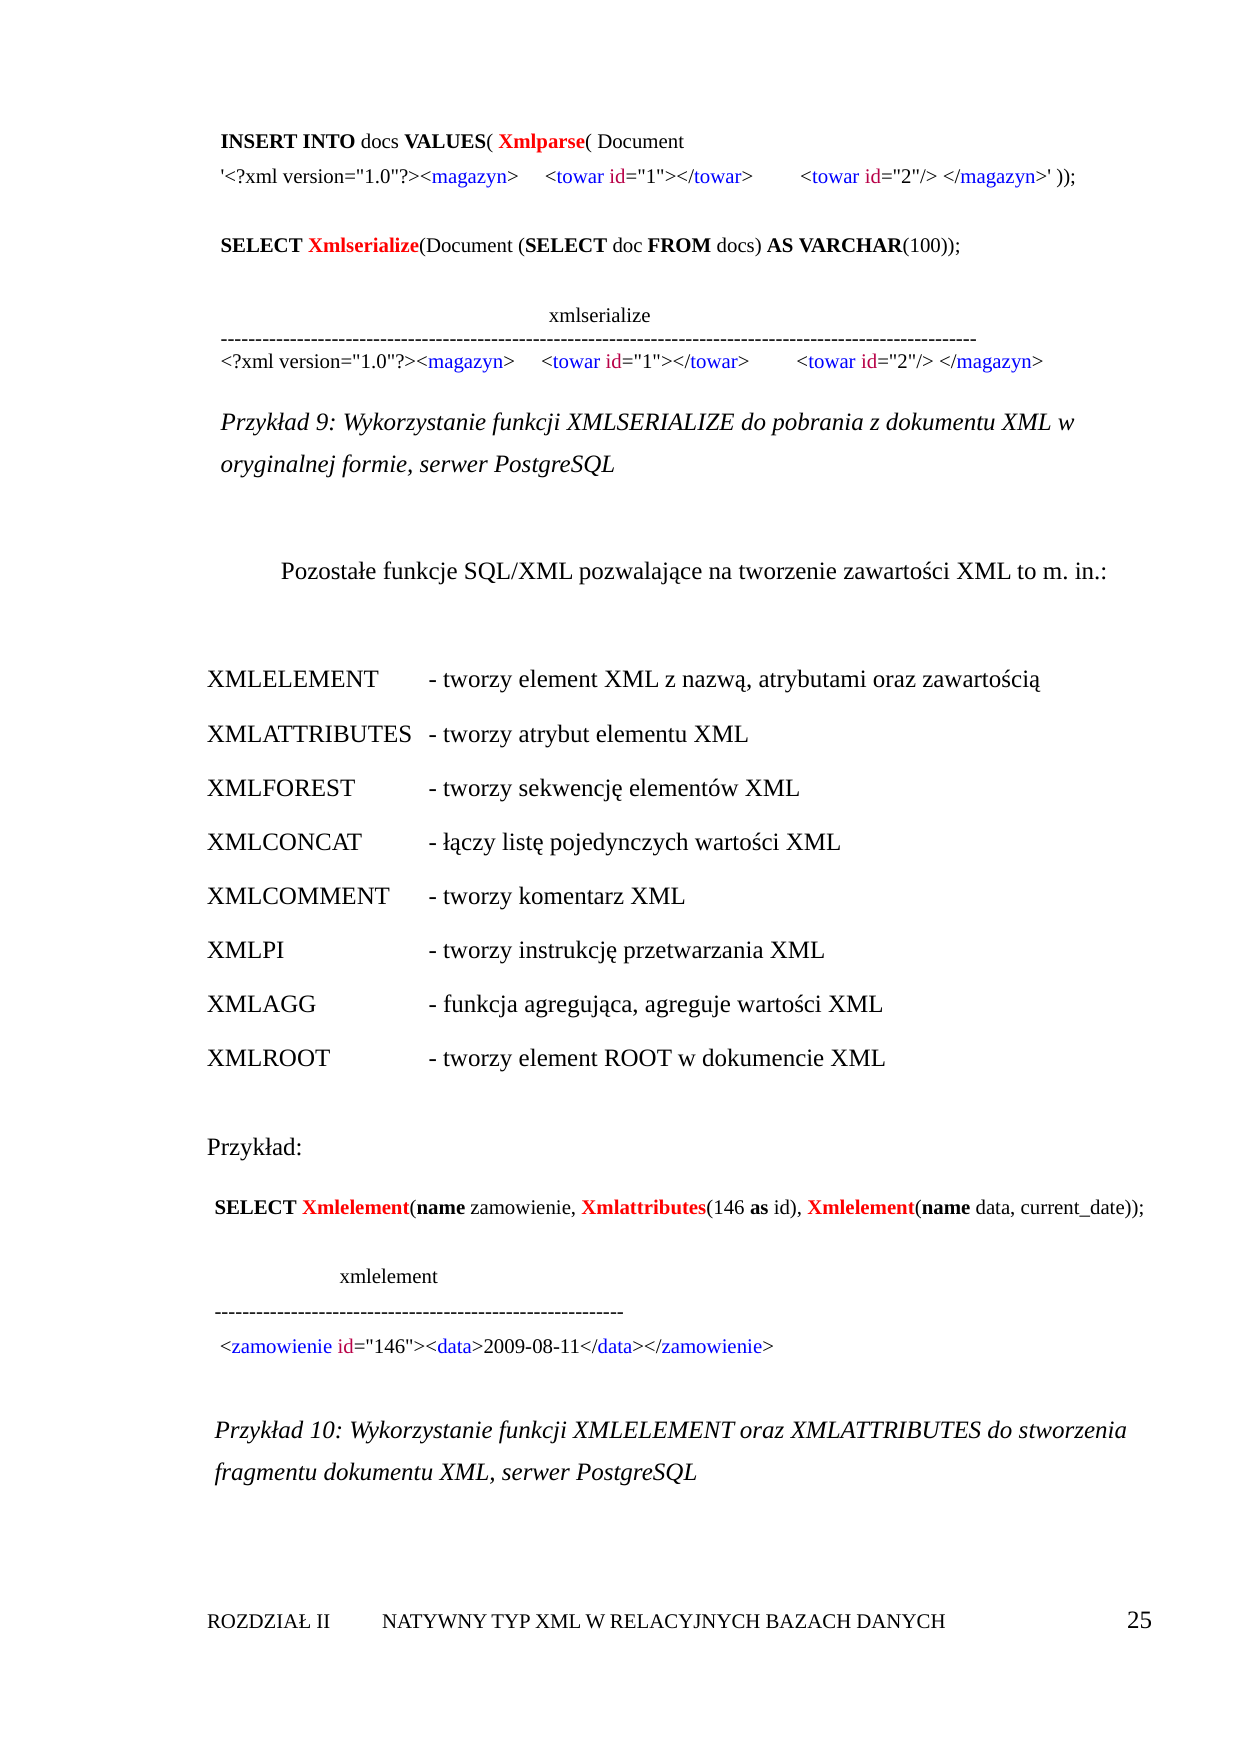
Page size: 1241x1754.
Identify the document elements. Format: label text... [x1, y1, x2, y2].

text Przykład: [207, 1133, 1152, 1161]
text ------------------------------------------------------------------------------------------------------------- [220, 327, 1138, 350]
text Przykład 9: Wykorzystanie funkcji XMLSERIALIZE do pobrania z dokumentu XML w oryginalnej formie, serwer PostgreSQL [220, 408, 1138, 478]
text <zamowienie id="146"><data>2009-08-11</data></zamowienie> [214, 1335, 1144, 1358]
text SELECT Xmlelement(name zamowienie, Xmlattributes(146 as id), Xmlelement(name data, current_date)); [214, 1196, 1144, 1219]
text xmlelement [214, 1265, 1144, 1288]
text '<?xml version="1.0"?><magazyn> <towar id="1"></towar> <towar id="2"/> </magazyn>' )); [220, 165, 1138, 188]
text xmlserialize [220, 303, 1138, 327]
text XMLELEMENT - tworzy element XML z nazwą, atrybutami oraz zawartością [207, 666, 1152, 693]
text Przykład 10: Wykorzystanie funkcji XMLELEMENT oraz XMLATTRIBUTES do stworzenia fragmentu dokumentu XML, serwer PostgreSQL [214, 1417, 1144, 1486]
text XMLCONCAT - łączy listę pojedynczych wartości XML [207, 828, 1152, 856]
text INSERT INTO docs VALUES( Xmlparse( Document [220, 130, 1138, 153]
text SELECT Xmlserialize(Document (SELECT doc FROM docs) AS VARCHAR(100)); [220, 234, 1138, 257]
text XMLATTRIBUTES - tworzy atrybut elementu XML [207, 720, 1152, 747]
text Pozostałe funkcje SQL/XML pozwalające na tworzenie zawartości XML to m. in.: [207, 557, 1152, 585]
text XMLROOT - tworzy element ROOT w dokumencie XML [207, 1044, 1152, 1072]
text XMLCOMMENT - tworzy komentarz XML [207, 882, 1152, 909]
text <?xml version="1.0"?><magazyn> <towar id="1"></towar> <towar id="2"/> </magazyn> [220, 350, 1138, 373]
text XMLAGG - funkcja agregująca, agreguje wartości XML [207, 990, 1152, 1018]
text XMLFOREST - tworzy sekwencję elementów XML [207, 774, 1152, 801]
text ----------------------------------------------------------- [214, 1300, 1144, 1323]
text XMLPI - tworzy instrukcję przetwarzania XML [207, 936, 1152, 964]
